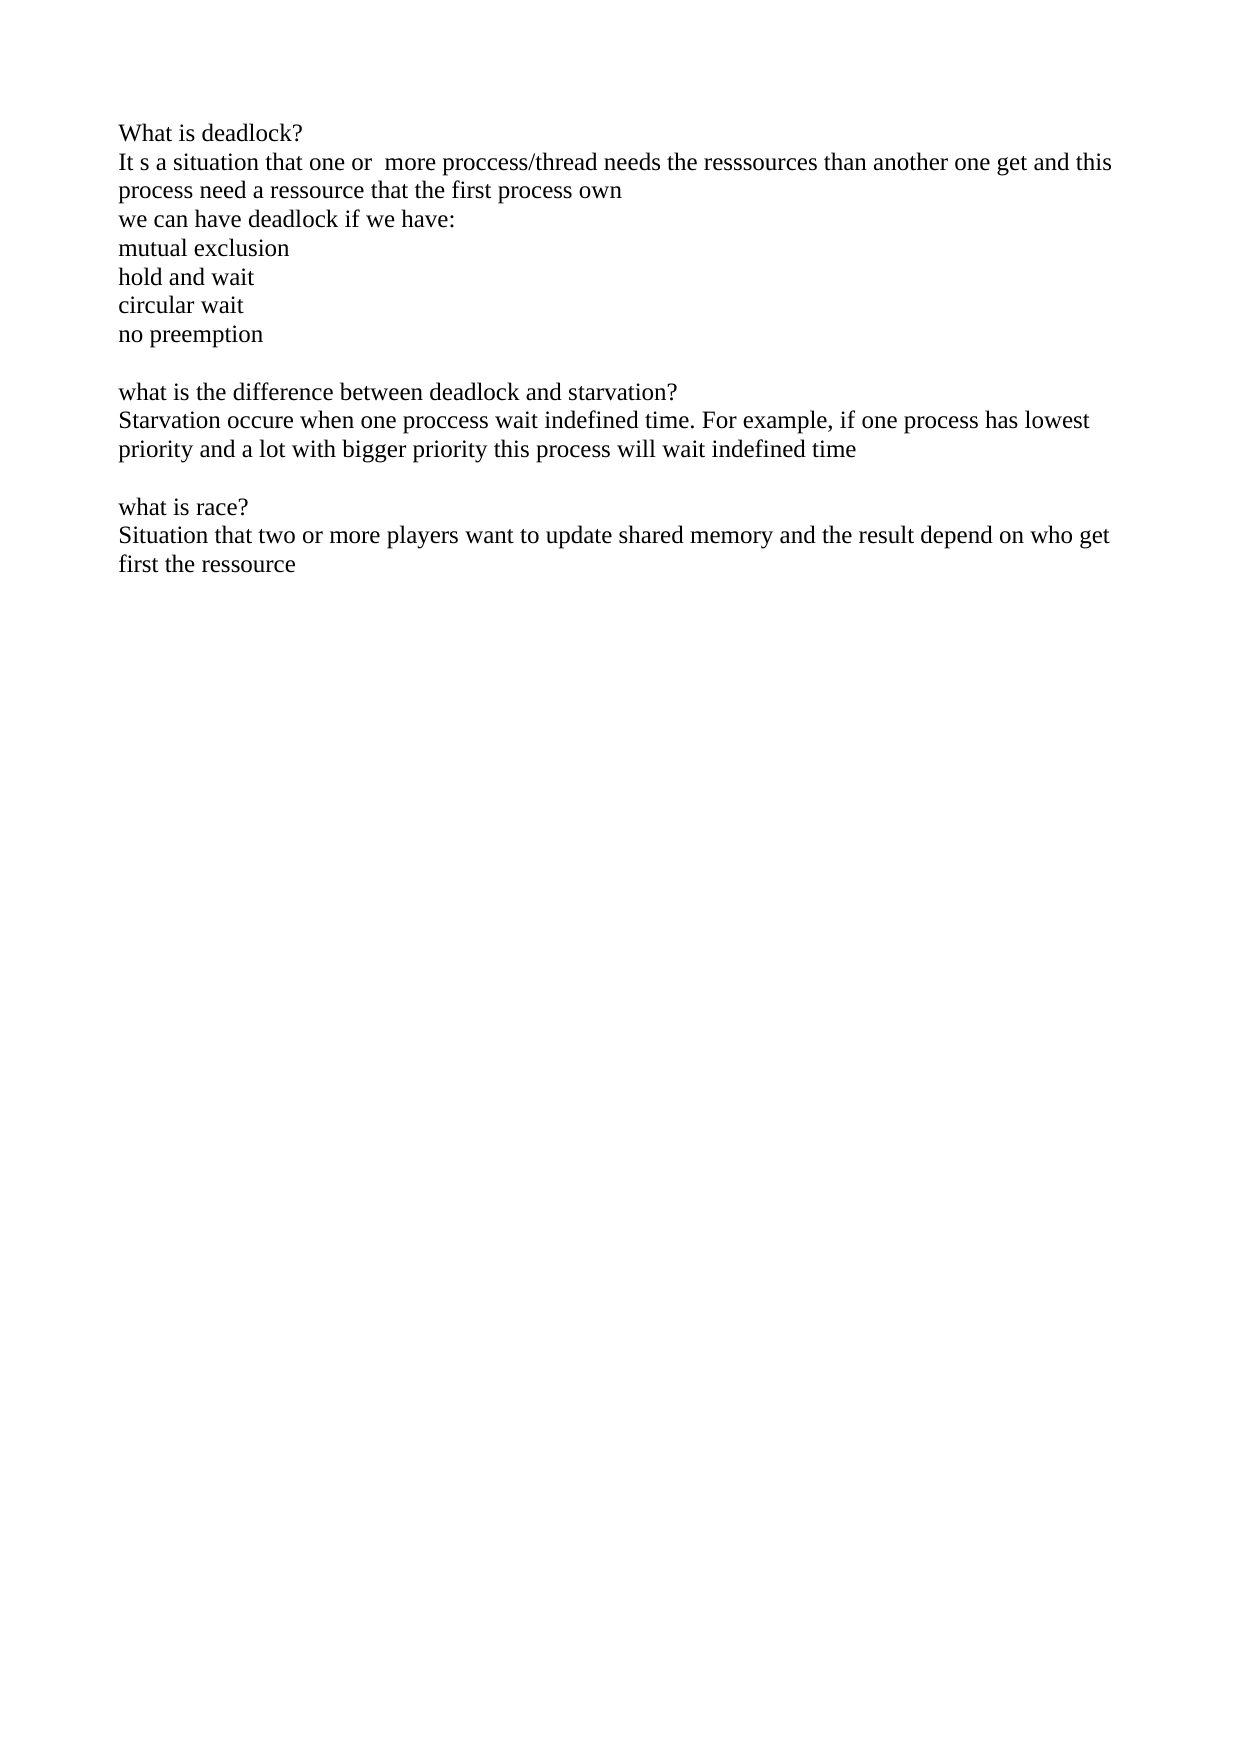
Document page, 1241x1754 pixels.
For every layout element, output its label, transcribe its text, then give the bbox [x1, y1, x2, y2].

text What is deadlock? [118, 118, 1122, 147]
text It s a situation that one or more proccess/thread needs the resssources than another one get and this process need a ressource that the first process own [118, 147, 1122, 204]
text we can have deadlock if we have: [118, 204, 1122, 233]
text no preemption [118, 319, 1122, 348]
text mutual exclusion [118, 233, 1122, 262]
text hold and wait [118, 262, 1122, 291]
text what is race? [118, 492, 1122, 521]
text what is the difference between deadlock and starvation? [118, 377, 1122, 406]
text Situation that two or more players want to update shared memory and the result depend on who get first the ressource [118, 521, 1122, 578]
text circular wait [118, 291, 1122, 319]
text Starvation occure when one proccess wait indefined time. For example, if one process has lowest priority and a lot with bigger priority this process will wait indefined time [118, 406, 1122, 463]
